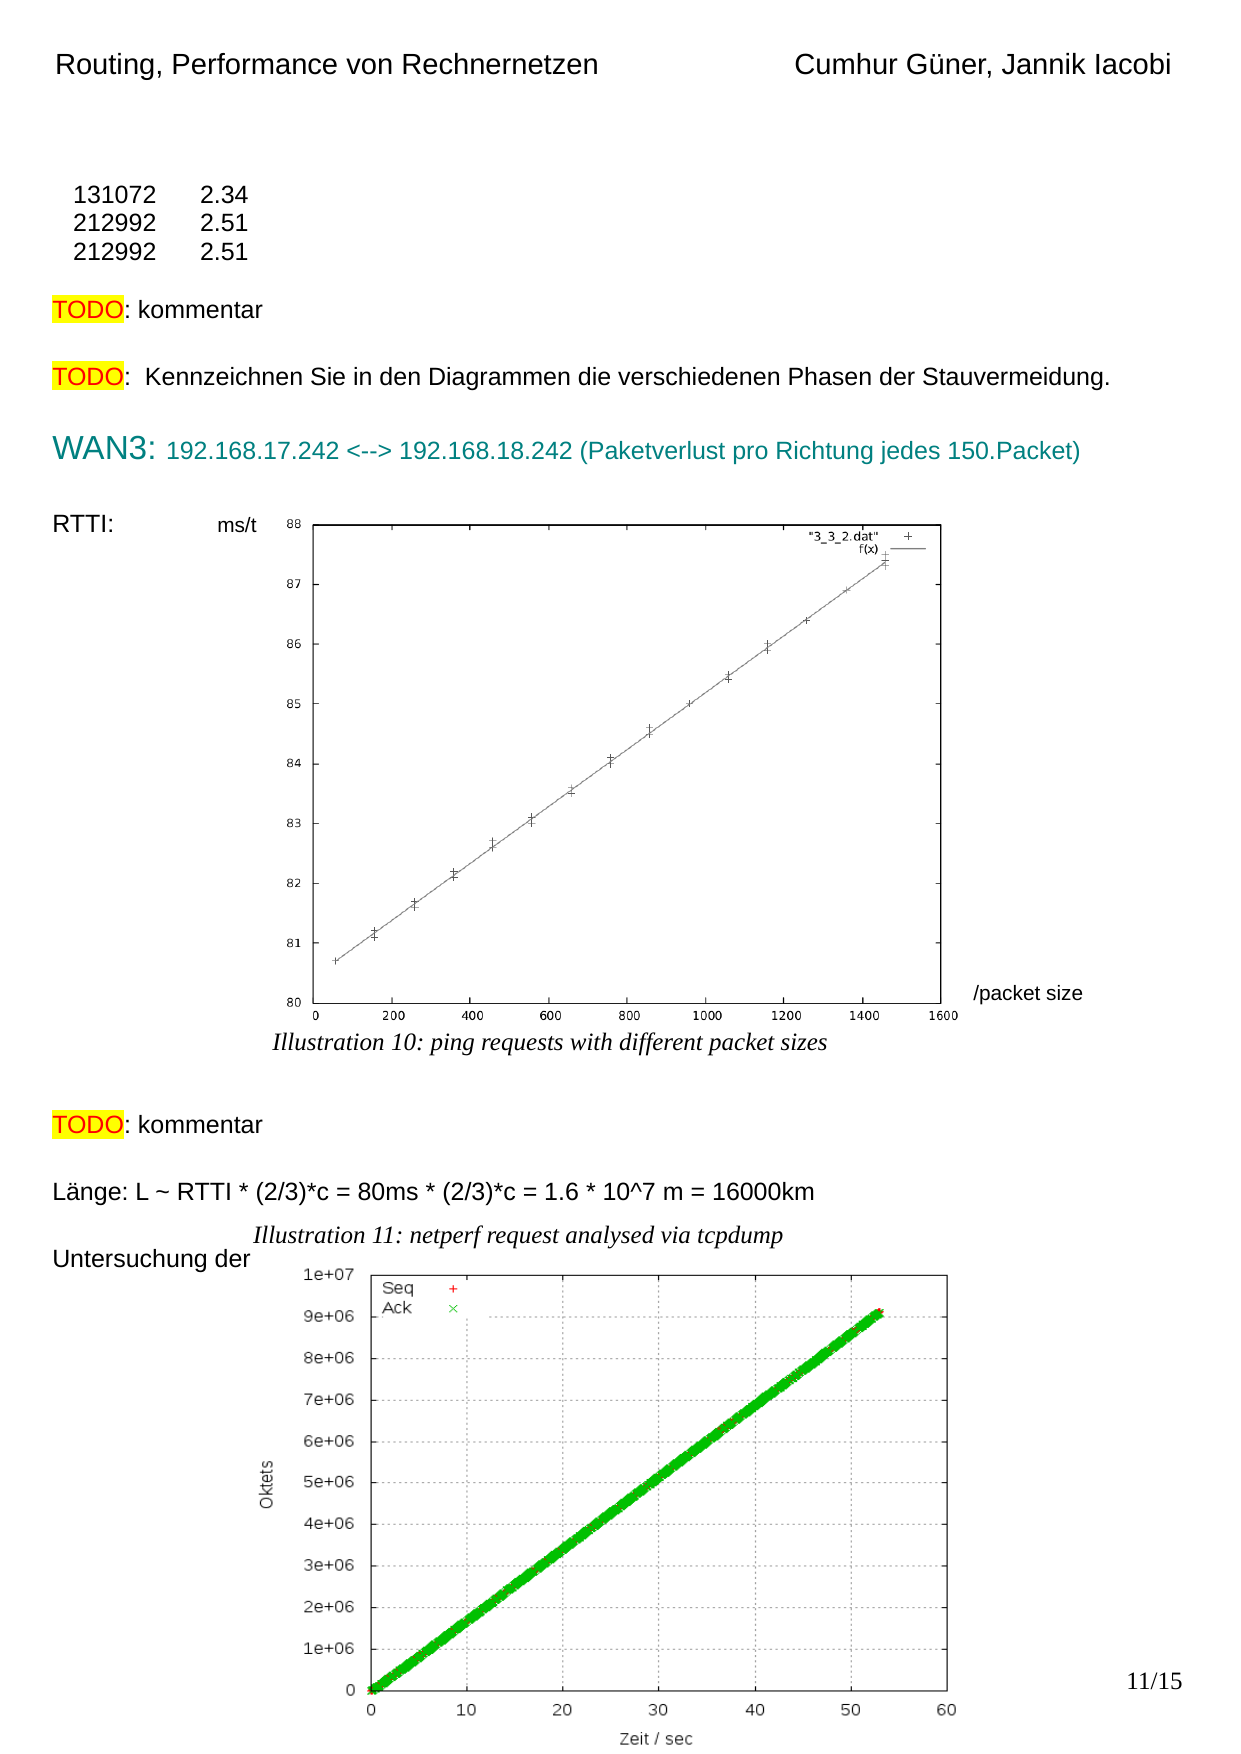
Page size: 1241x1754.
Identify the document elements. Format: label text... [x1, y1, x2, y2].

text WAN3: 192.168.17.242 <--> 192.168.18.242 (Paketverlust pro Richtung jedes 150.Packet) [52, 428, 1182, 467]
text RTTI: ms/t [52, 509, 272, 538]
text [963, 509, 1182, 538]
text Illustration 11: netperf request analysed via tcpdump [253, 1220, 982, 1249]
text 212992 2.51 [52, 237, 1182, 266]
text TODO: kommentar [52, 295, 1182, 323]
text [52, 977, 272, 1006]
text TODO: Kennzeichnen Sie in den Diagrammen die verschiedenen Phasen der Stauvermeidung. [52, 361, 1182, 390]
text 131072 2.34 [52, 180, 1182, 208]
text Untersuchung der Übertragung per tcpdump: [52, 1244, 253, 1273]
picture [272, 509, 963, 1028]
text Untersuchung der Übertragung per tcpdump: [982, 1244, 1182, 1273]
text 212992 2.51 [52, 208, 1182, 237]
text Illustration 10: ping requests with different packet sizes [272, 1028, 962, 1056]
text Länge: L ~ RTTI * (2/3)*c = 80ms * (2/3)*c = 1.6 * 10^7 m = 16000km [52, 1177, 1182, 1206]
picture [252, 1254, 982, 1754]
text TODO: kommentar [52, 1110, 1182, 1139]
text /packet size [963, 977, 1182, 1006]
